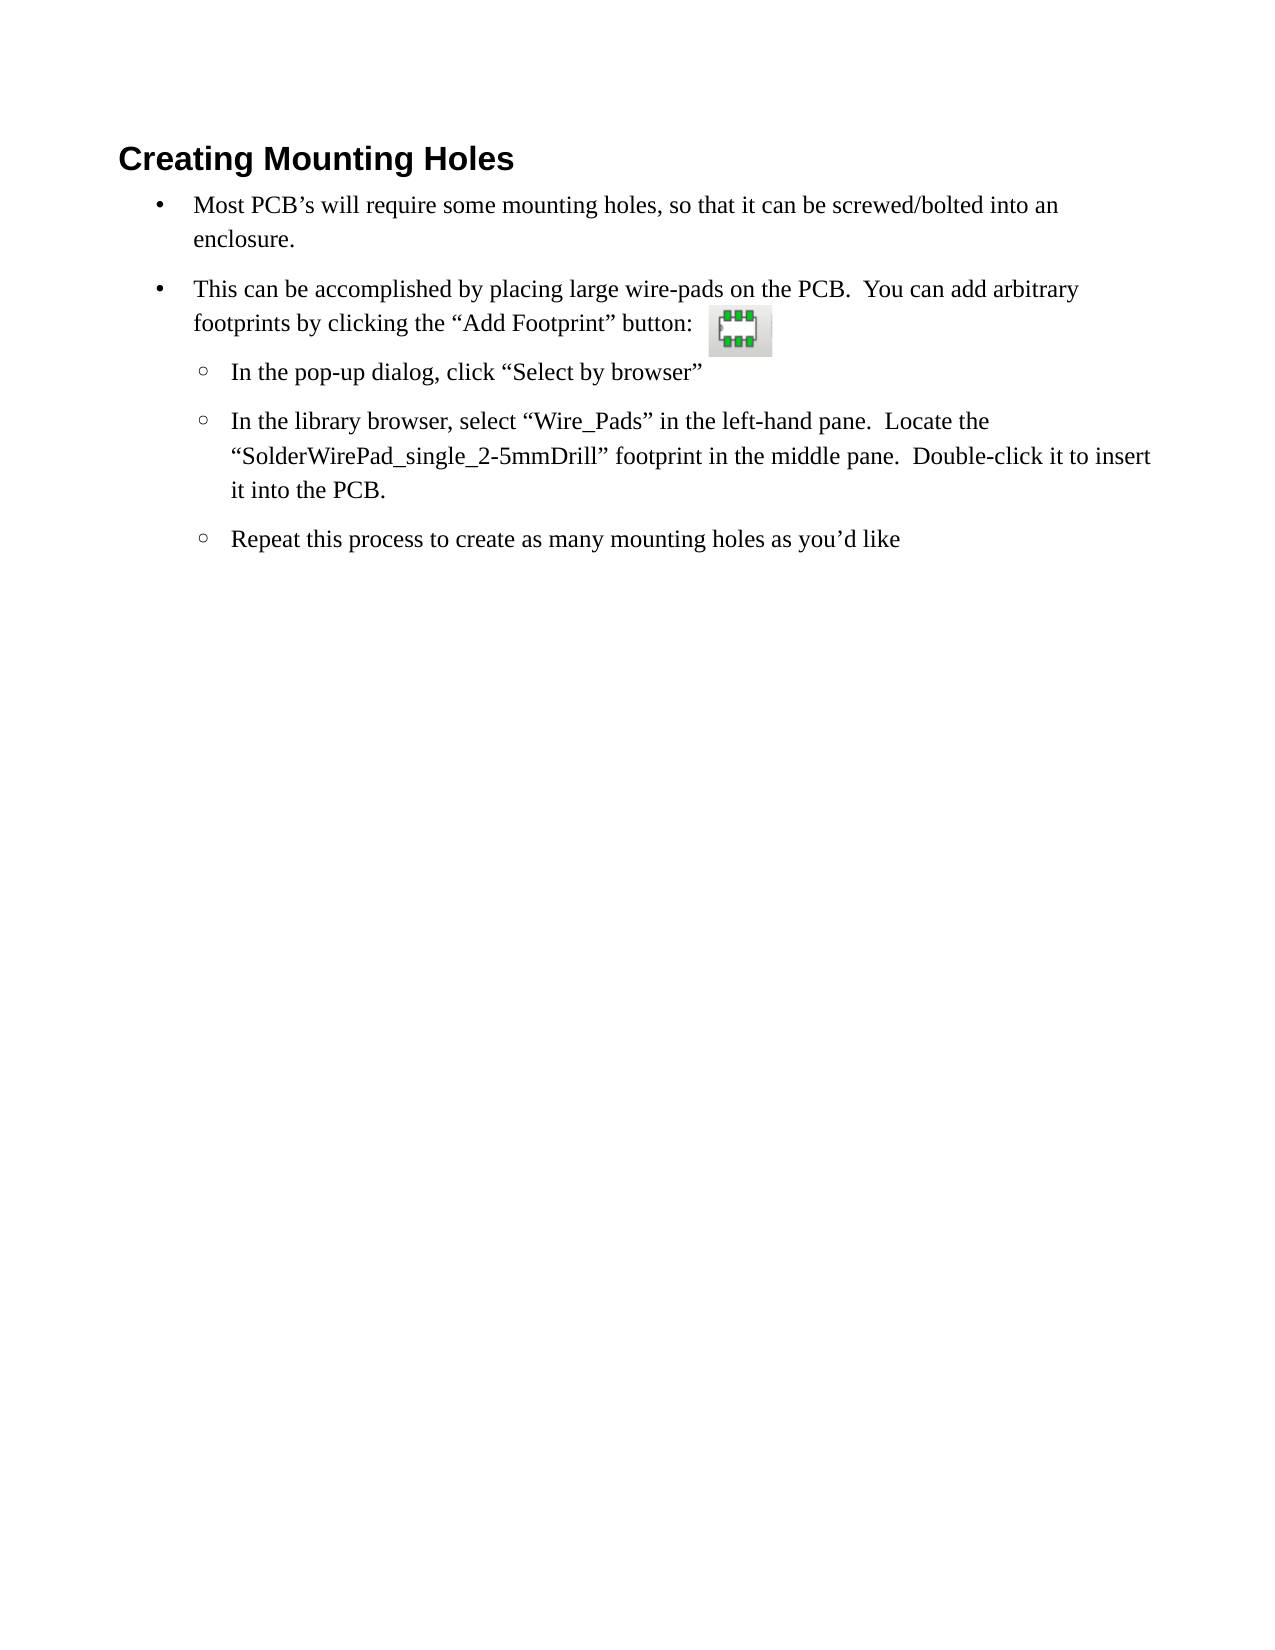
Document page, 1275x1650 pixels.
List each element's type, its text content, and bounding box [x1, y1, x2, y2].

subtitle Creating Mounting Holes [118, 139, 1157, 178]
picture [708, 305, 773, 357]
list Most PCB’s will require some mounting holes, so that it can be screwed/bolted into an enclosure. [156, 190, 1157, 253]
list Repeat this process to create as many mounting holes as you’d like [193, 524, 1157, 553]
list In the library browser, select “Wire_Pads” in the left-hand pane. Locate the “SolderWirePad_single_2-5mmDrill” footprint in the middle pane. Double-click it to insert it into the PCB. [193, 406, 1157, 504]
list This can be accomplished by placing large wire-pads on the PCB. You can add arbitrary footprints by clicking the “Add Footprint” button: [156, 274, 1157, 337]
list In the pop-up dialog, click “Select by browser” [193, 357, 1157, 386]
